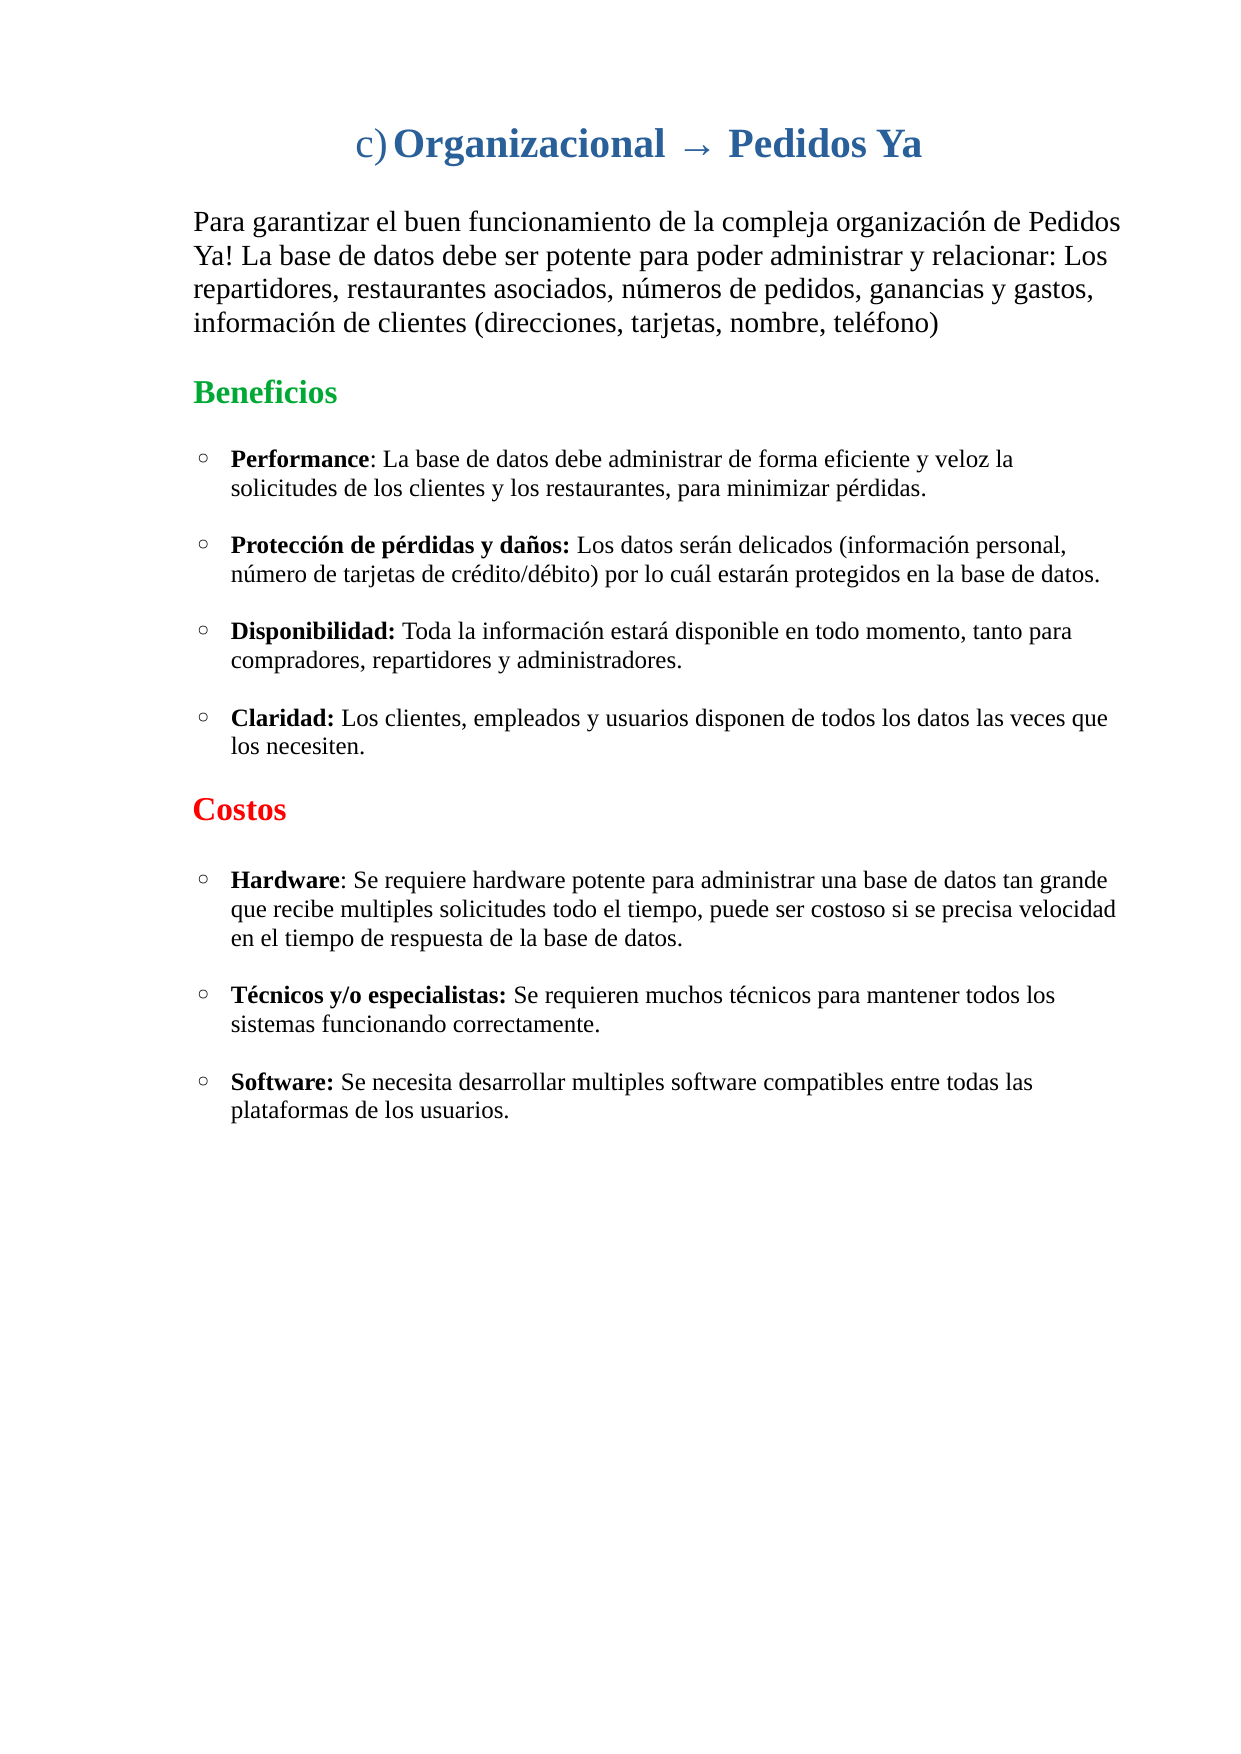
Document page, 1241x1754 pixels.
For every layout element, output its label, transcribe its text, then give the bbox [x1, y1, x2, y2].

list Disponibilidad: Toda la información estará disponible en todo momento, tanto para compradores, repartidores y administradores. [193, 616, 1122, 703]
list Software: Se necesita desarrollar multiples software compatibles entre todas las plataformas de los usuarios. [193, 1067, 1122, 1124]
list Performance: La base de datos debe administrar de forma eficiente y veloz la solicitudes de los clientes y los restaurantes, para minimizar pérdidas. [193, 444, 1122, 501]
list Hardware: Se requiere hardware potente para administrar una base de datos tan grande que recibe multiples solicitudes todo el tiempo, puede ser costoso si se precisa velocidad en el tiempo de respuesta de la base de datos. [193, 866, 1122, 981]
list Claridad: Los clientes, empleados y usuarios disponen de todos los datos las veces que los necesiten. [193, 703, 1122, 789]
text Costos [118, 789, 1122, 866]
list Para garantizar el buen funcionamiento de la compleja organización de Pedidos Ya! La base de datos debe ser potente para poder administrar y relacionar: Los repartidores, restaurantes asociados, números de pedidos, ganancias y gastos, información de clientes (direcciones, tarjetas, nombre, teléfono) [156, 204, 1122, 338]
list Técnicos y/o especialistas: Se requieren muchos técnicos para mantener todos los sistemas funcionando correctamente. [193, 981, 1122, 1038]
list Organizacional → Pedidos Ya [156, 118, 1122, 166]
list Protección de pérdidas y daños: Los datos serán delicados (información personal, número de tarjetas de crédito/débito) por lo cuál estarán protegidos en la base de datos. [193, 530, 1122, 616]
list Beneficios [156, 338, 1122, 444]
